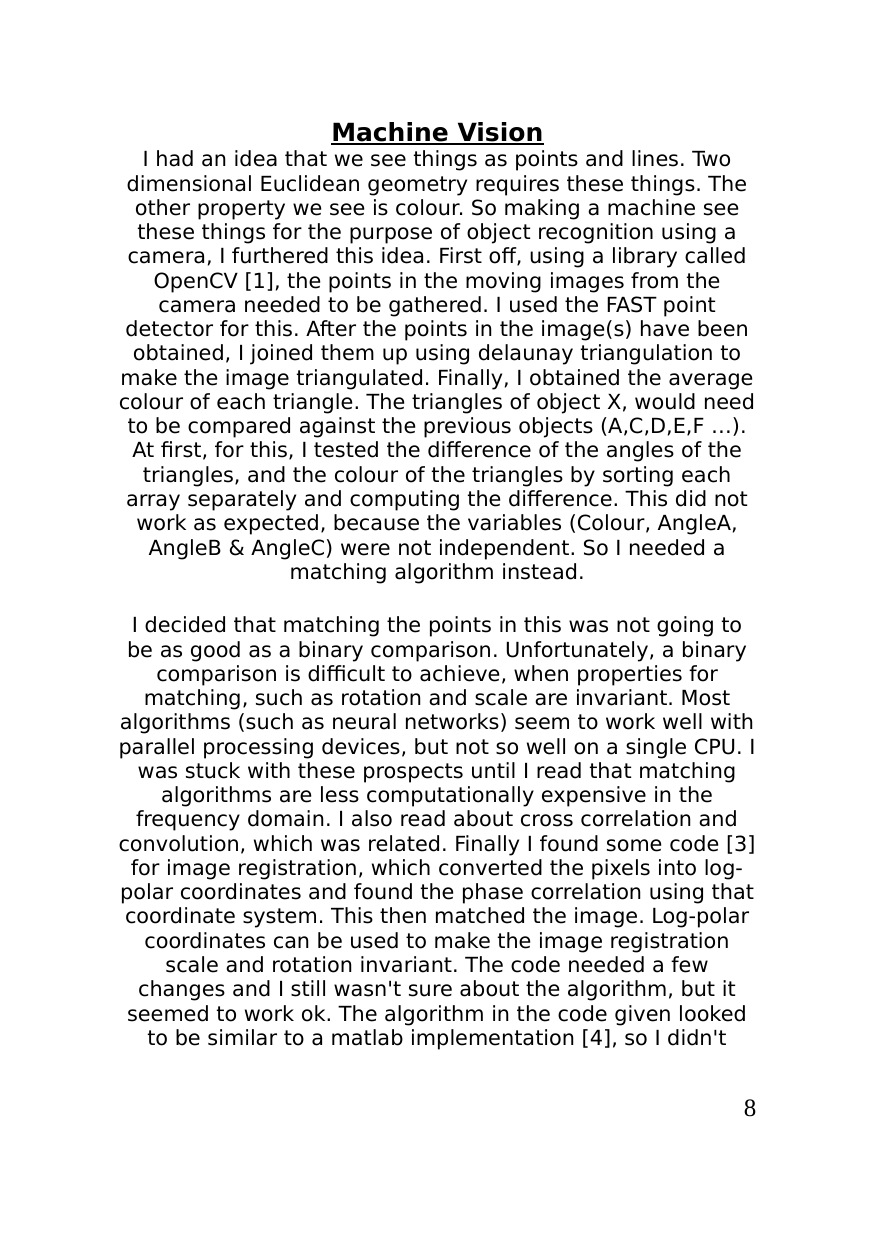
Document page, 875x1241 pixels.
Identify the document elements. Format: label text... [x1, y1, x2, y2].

text I had an idea that we see things as points and lines. Two dimensional Euclidean geometry requires these things. The other property we see is colour. So making a machine see these things for the purpose of object recognition using a camera, I furthered this idea. First off, using a library called OpenCV [1], the points in the moving images from the camera needed to be gathered. I used the FAST point detector for this. After the points in the image(s) have been obtained, I joined them up using delaunay triangulation to make the image triangulated. Finally, I obtained the average colour of each triangle. The triangles of object X, would need to be compared against the previous objects (A,C,D,E,F …). At first, for this, I tested the difference of the angles of the triangles, and the colour of the triangles by sorting each array separately and computing the difference. This did not work as expected, because the variables (Colour, AngleA, AngleB & AngleC) were not independent. So I needed a matching algorithm instead. [118, 147, 756, 584]
text Machine Vision [118, 118, 756, 147]
text I decided that matching the points in this was not going to be as good as a binary comparison. Unfortunately, a binary comparison is difficult to achieve, when properties for matching, such as rotation and scale are invariant. Most algorithms (such as neural networks) seem to work well with parallel processing devices, but not so well on a single CPU. I was stuck with these prospects until I read that matching algorithms are less computationally expensive in the frequency domain. I also read about cross correlation and convolution, which was related. Finally I found some code [3] for image registration, which converted the pixels into log-polar coordinates and found the phase correlation using that coordinate system. This then matched the image. Log-polar coordinates can be used to make the image registration scale and rotation invariant. The code needed a few changes and I still wasn't sure about the algorithm, but it seemed to work ok. The algorithm in the code given looked to be similar to a matlab implementation [4], so I didn't [118, 613, 756, 1050]
